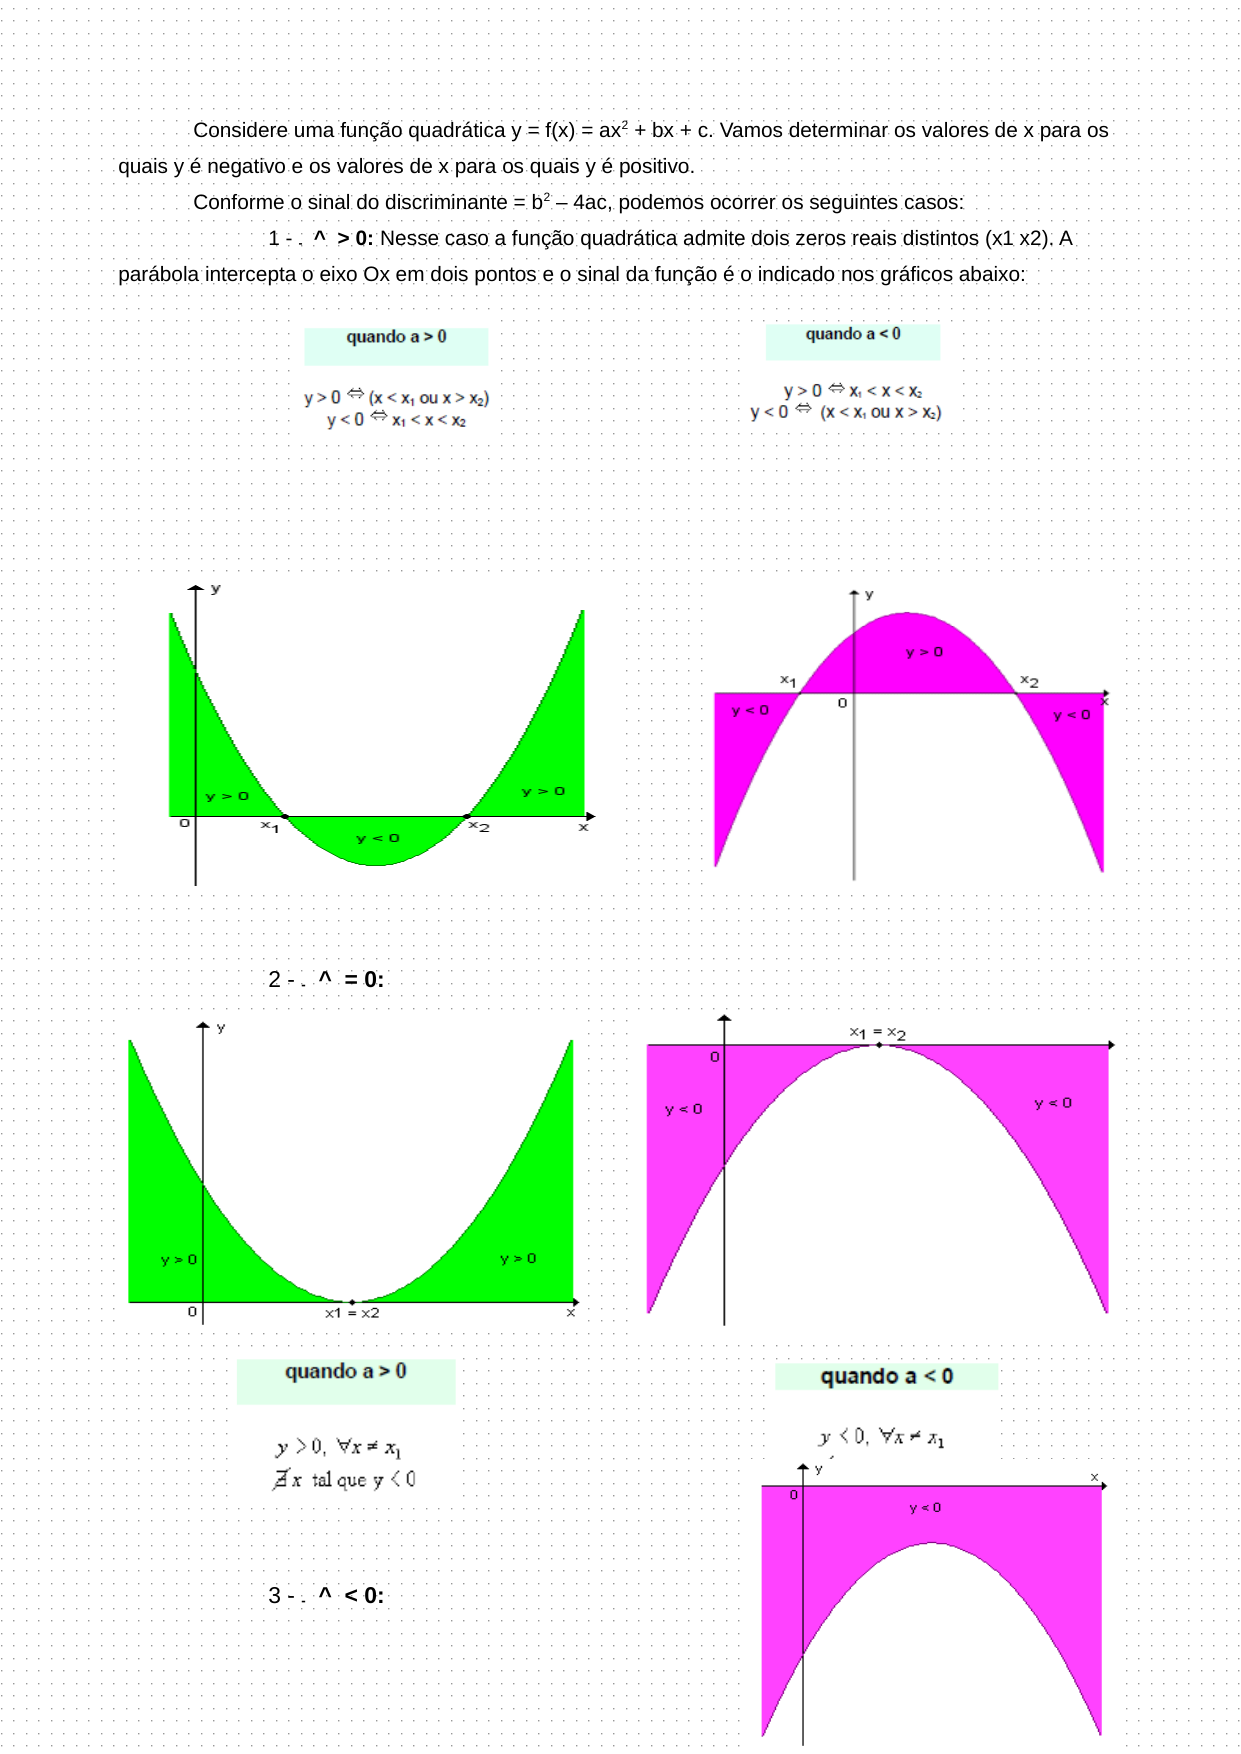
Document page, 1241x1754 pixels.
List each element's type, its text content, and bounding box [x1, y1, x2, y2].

text 1 - - ^ > 0: Nesse caso a função quadrática admite dois zeros reais distintos (x1 x2). A parábola intercepta o eixo Ox em dois pontos e o sinal da função é o indicado nos gráficos abaixo: [118, 226, 1122, 286]
text 2 - - ^ = 0: [118, 966, 1122, 992]
picture [0, 0, 1241, 1754]
text Conforme o sinal do discriminante = b2 – 4ac, podemos ocorrer os seguintes casos: [118, 190, 1122, 214]
text Considere uma função quadrática y = f(x) = ax2 + bx + c. Vamos determinar os valores de x para os quais y é negativo e os valores de x para os quais y é positivo. [118, 118, 1122, 178]
text 3 - - ^ < 0: [118, 1582, 750, 1608]
